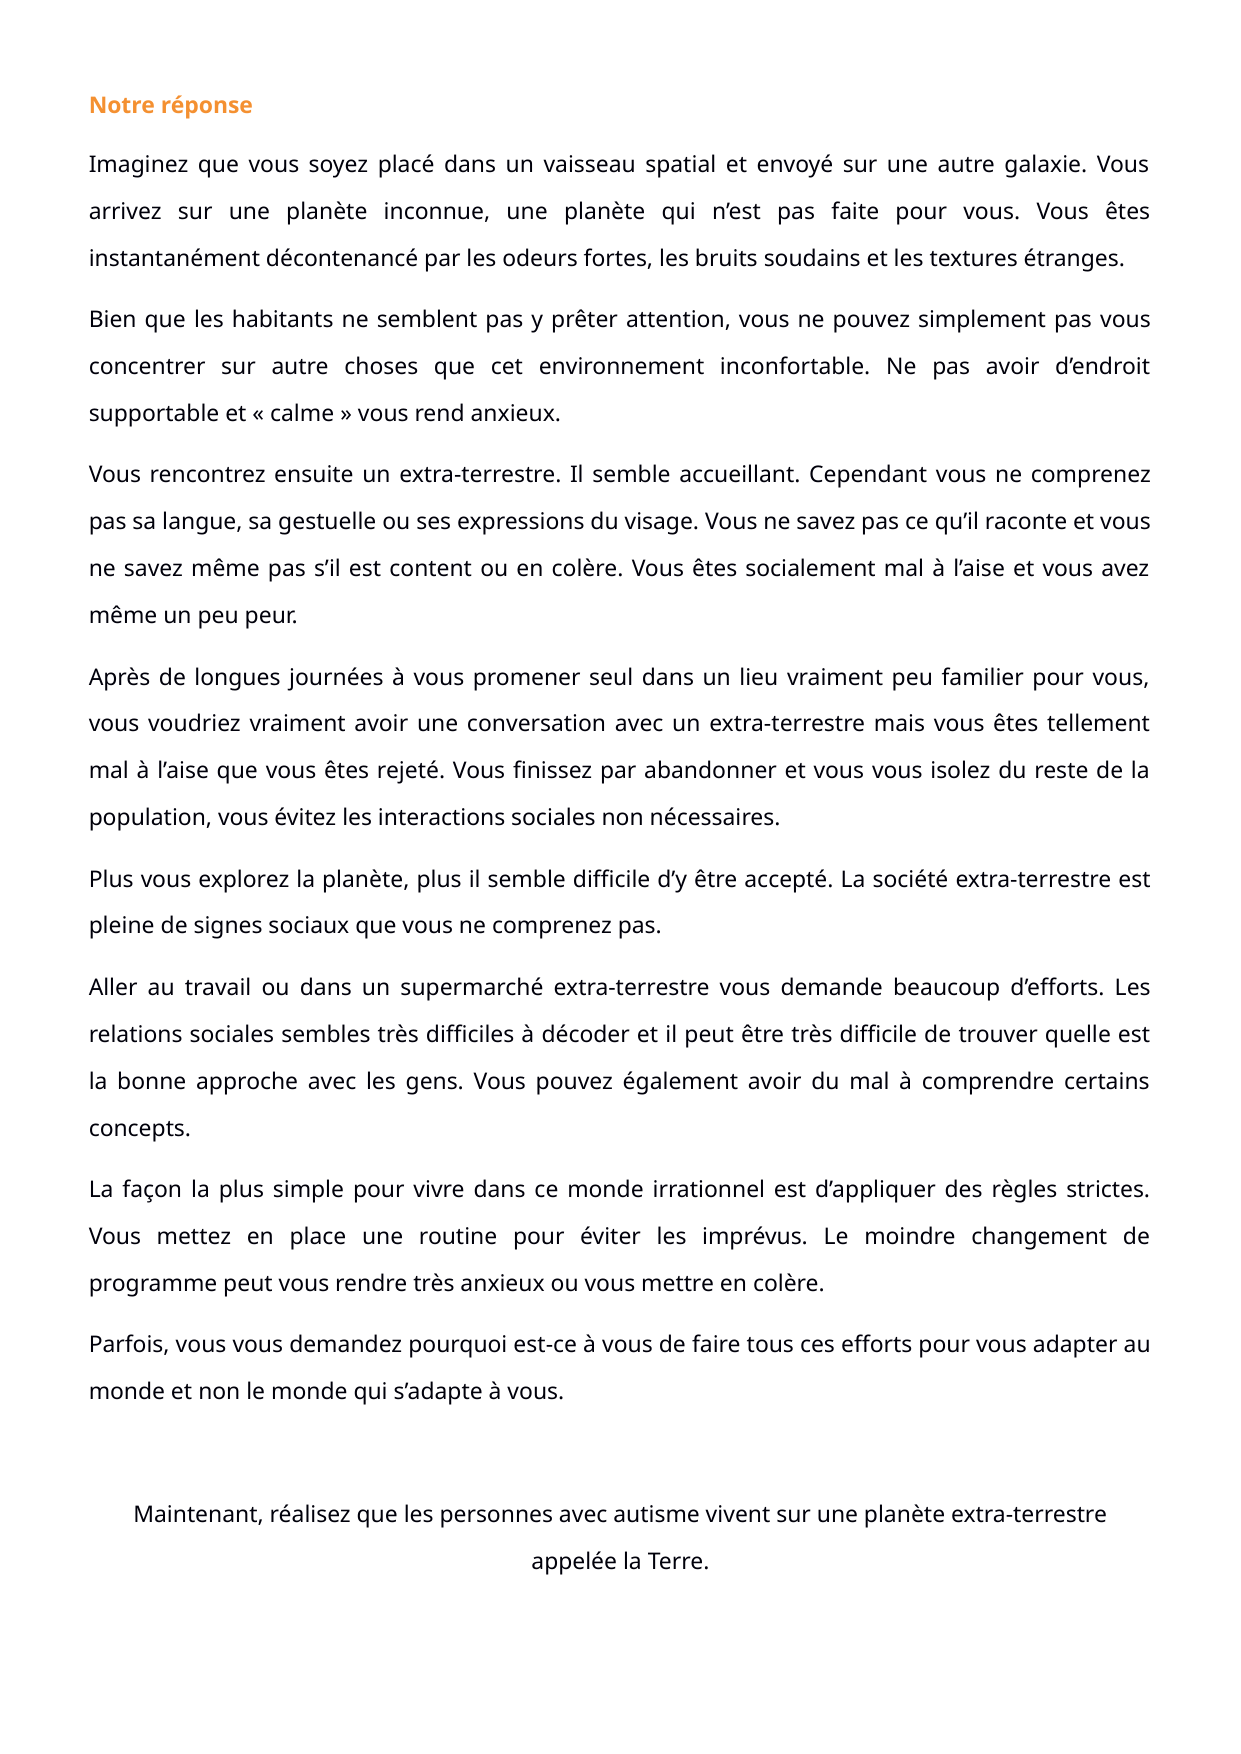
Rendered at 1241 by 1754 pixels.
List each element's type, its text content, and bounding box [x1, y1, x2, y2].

text Imaginez que vous soyez placé dans un vaisseau spatial et envoyé sur une autre galaxie. Vous arrivez sur une planète inconnue, une planète qui n’est pas faite pour vous. Vous êtes instantanément décontenancé par les odeurs fortes, les bruits soudains et les textures étranges. [88, 148, 1152, 273]
text Aller au travail ou dans un supermarché extra-terrestre vous demande beaucoup d’efforts. Les relations sociales sembles très difficiles à décoder et il peut être très difficile de trouver quelle est la bonne approche avec les gens. Vous pouvez également avoir du mal à comprendre certains concepts. [88, 971, 1152, 1143]
text Après de longues journées à vous promener seul dans un lieu vraiment peu familier pour vous, vous voudriez vraiment avoir une conversation avec un extra-terrestre mais vous êtes tellement mal à l’aise que vous êtes rejeté. Vous finissez par abandonner et vous vous isolez du reste de la population, vous évitez les interactions sociales non nécessaires. [88, 660, 1152, 832]
text La façon la plus simple pour vivre dans ce monde irrationnel est d’appliquer des règles strictes. Vous mettez en place une routine pour éviter les imprévus. Le moindre changement de programme peut vous rendre très anxieux ou vous mettre en colère. [88, 1173, 1152, 1298]
text Bien que les habitants ne semblent pas y prêter attention, vous ne pouvez simplement pas vous concentrer sur autre choses que cet environnement inconfortable. Ne pas avoir d’endroit supportable et « calme » vous rend anxieux. [88, 303, 1152, 428]
text Maintenant, réalisez que les personnes avec autisme vivent sur une planète extra-terrestre appelée la Terre. [88, 1498, 1152, 1576]
text Parfois, vous vous demandez pourquoi est-ce à vous de faire tous ces efforts pour vous adapter au monde et non le monde qui s’adapte à vous. [88, 1328, 1152, 1406]
text Plus vous explorez la planète, plus il semble difficile d’y être accepté. La société extra-terrestre est pleine de signes sociaux que vous ne comprenez pas. [88, 862, 1152, 941]
text Vous rencontrez ensuite un extra-terrestre. Il semble accueillant. Cependant vous ne comprenez pas sa langue, sa gestuelle ou ses expressions du visage. Vous ne savez pas ce qu’il raconte et vous ne savez même pas s’il est content ou en colère. Vous êtes socialement mal à l’aise et vous avez même un peu peur. [88, 458, 1152, 630]
subtitle Notre réponse [88, 88, 1152, 120]
